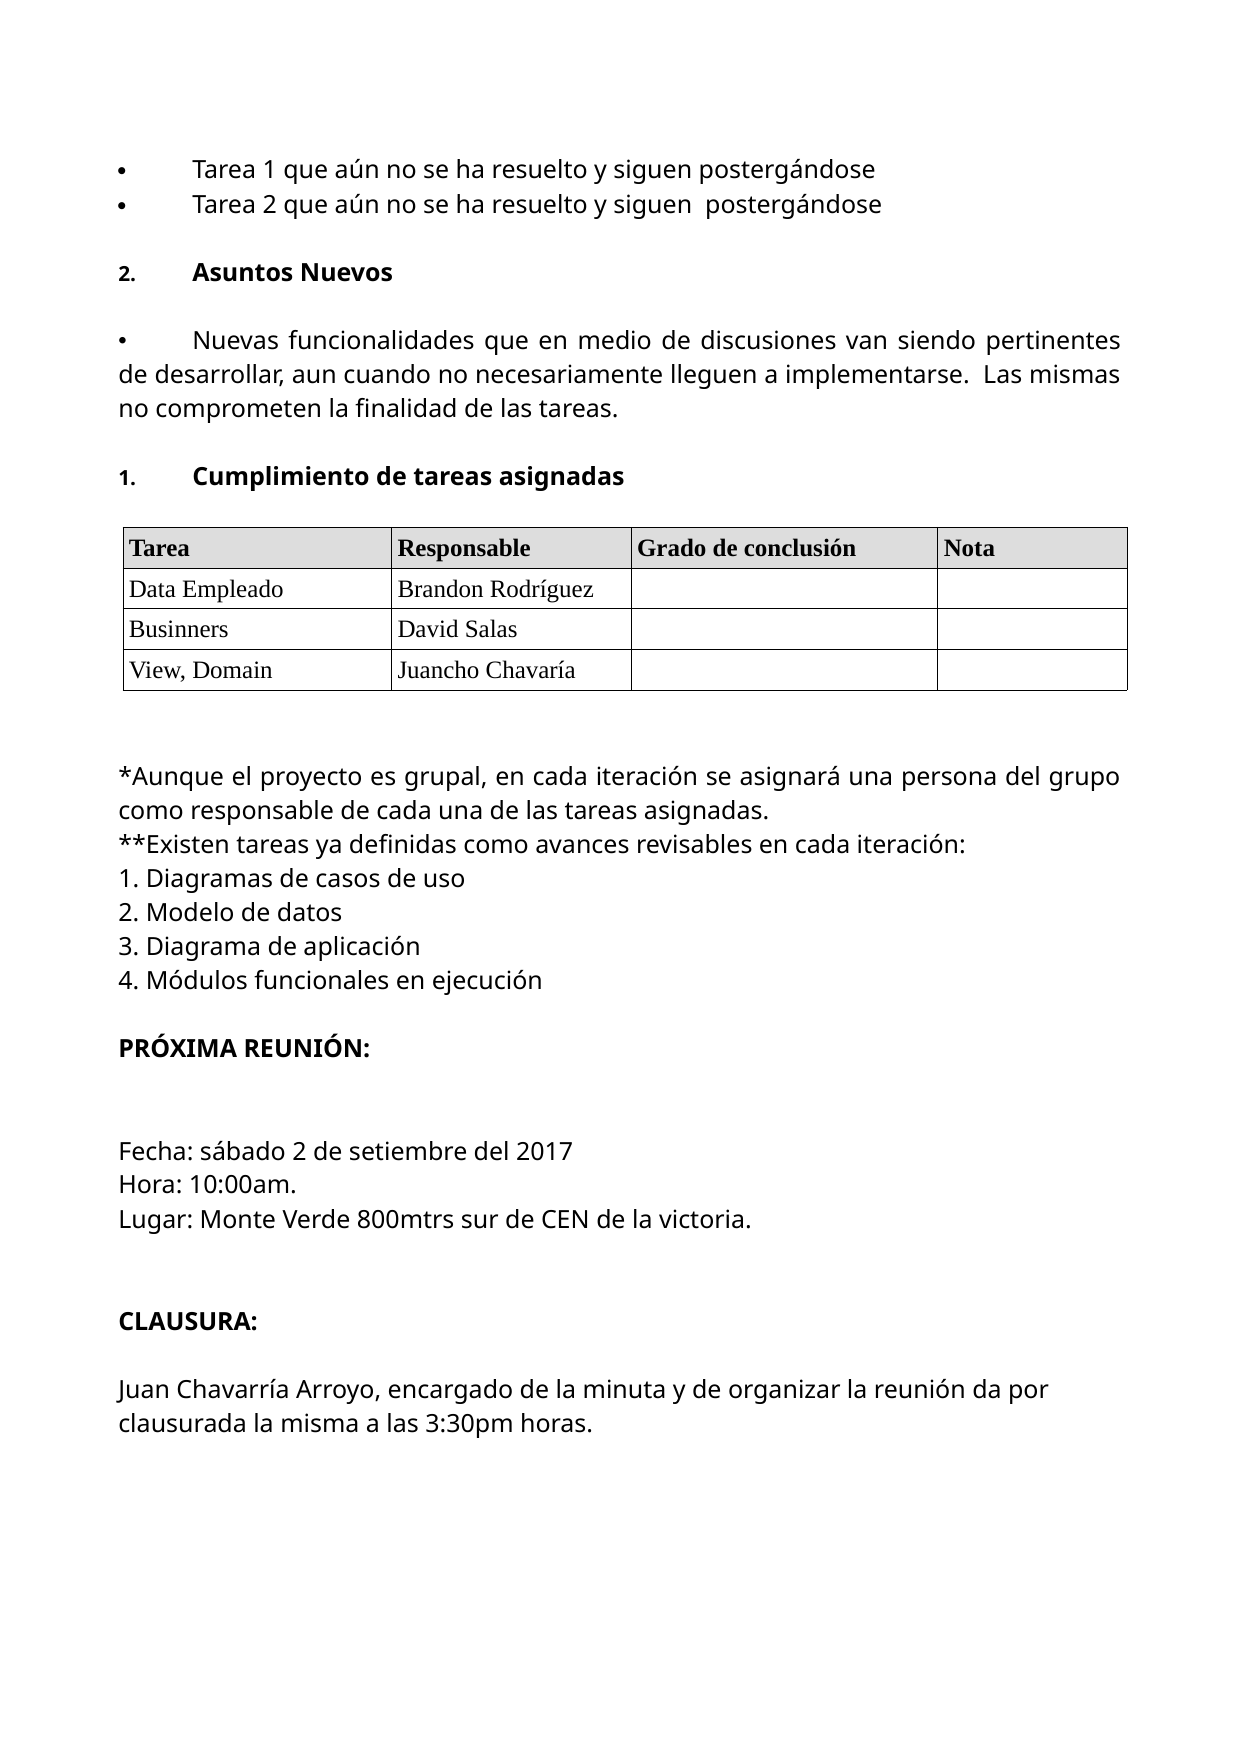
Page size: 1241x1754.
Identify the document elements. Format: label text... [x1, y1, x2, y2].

text Juan Chavarría Arroyo, encargado de la minuta y de organizar la reunión da por clausurada la misma a las 3:30pm horas. [118, 1372, 1122, 1440]
list Cumplimiento de tareas asignadas [118, 459, 1122, 493]
table_header Responsable [392, 528, 631, 568]
text Lugar: Monte Verde 800mtrs sur de CEN de la victoria. [118, 1201, 1122, 1235]
table_cell [632, 569, 937, 608]
list Tarea 2 que aún no se ha resuelto y siguen postergándose [118, 186, 1122, 220]
text *Aunque el proyecto es grupal, en cada iteración se asignará una persona del grupo como responsable de cada una de las tareas asignadas. [118, 758, 1122, 827]
table_cell [632, 650, 937, 690]
table_cell Juancho Chavaría [392, 650, 631, 690]
table_cell View, Domain [124, 650, 391, 690]
text PRÓXIMA REUNIÓN: [118, 1031, 1122, 1065]
text CLAUSURA: [118, 1303, 1122, 1337]
text **Existen tareas ya definidas como avances revisables en cada iteración: [118, 827, 1122, 861]
text Fecha: sábado 2 de setiembre del 2017 [118, 1133, 1122, 1167]
table_cell David Salas [392, 609, 631, 649]
table_header Tarea [124, 528, 391, 568]
table_header Nota [938, 528, 1127, 568]
list Asuntos Nuevos [118, 254, 1122, 288]
text 1. Diagramas de casos de uso [118, 861, 1122, 895]
text 4. Módulos funcionales en ejecución [118, 963, 1122, 997]
table_cell [938, 569, 1127, 608]
table_cell Data Empleado [124, 569, 391, 608]
text 3. Diagrama de aplicación [118, 929, 1122, 963]
table_cell [632, 609, 937, 649]
list Nuevas funcionalidades que en medio de discusiones van siendo pertinentes de desarrollar, aun cuando no necesariamente lleguen a implementarse. Las mismas no comprometen la finalidad de las tareas. [118, 322, 1122, 425]
table_cell [938, 609, 1127, 649]
table_cell Businners [124, 609, 391, 649]
text Hora: 10:00am. [118, 1167, 1122, 1201]
table_header Grado de conclusión [632, 528, 937, 568]
list Tarea 1 que aún no se ha resuelto y siguen postergándose [118, 152, 1122, 186]
table_cell Brandon Rodríguez [392, 569, 631, 608]
text 2. Modelo de datos [118, 895, 1122, 929]
table_cell [938, 650, 1127, 690]
